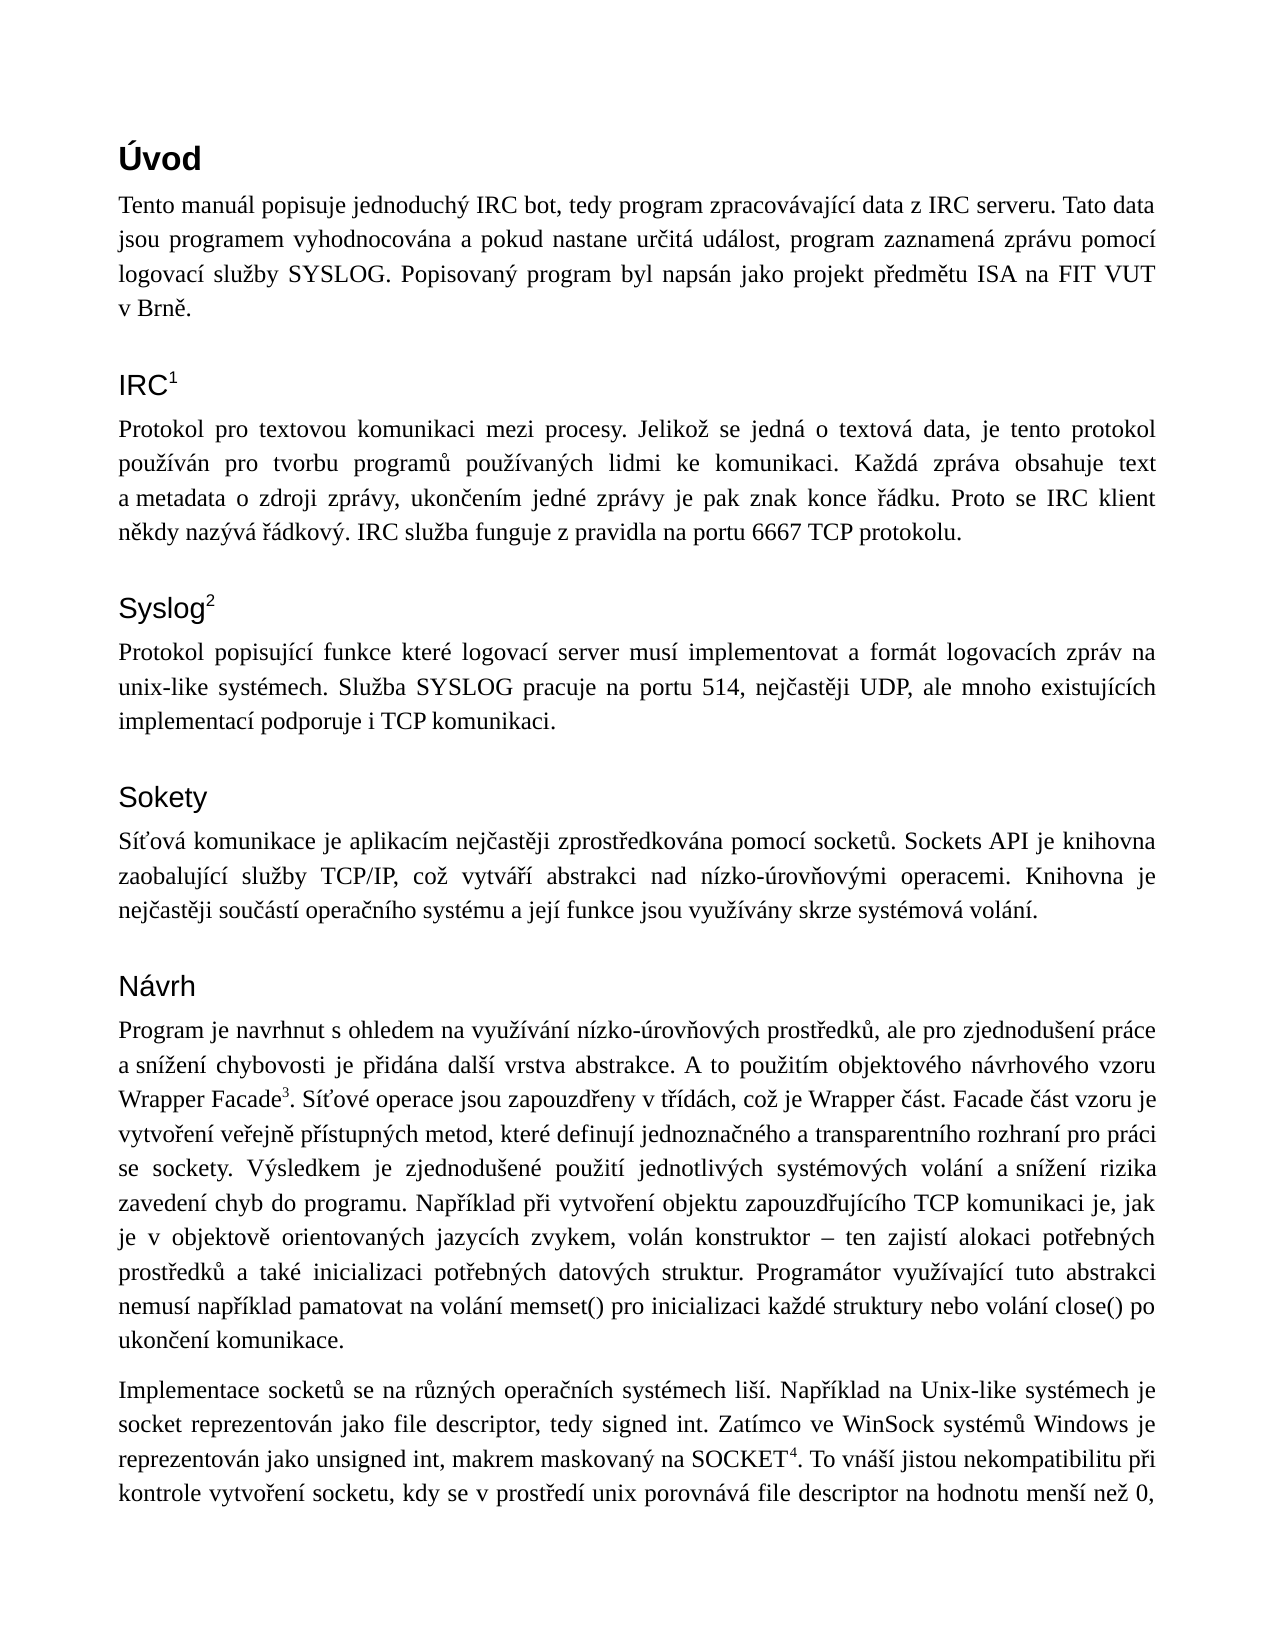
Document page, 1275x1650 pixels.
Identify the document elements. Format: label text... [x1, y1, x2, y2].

subtitle Syslog2 [118, 591, 1157, 625]
text Program je navrhnut s ohledem na využívání nízko-úrovňových prostředků, ale pro zjednodušení práce a snížení chybovosti je přidána další vrstva abstrakce. A to použitím objektového návrhového vzoru Wrapper Facade3. Síťové operace jsou zapouzdřeny v třídách, což je Wrapper část. Facade část vzoru je vytvoření veřejně přístupných metod, které definují jednoznačného a transparentního rozhraní pro práci se sockety. Výsledkem je zjednodušené použití jednotlivých systémových volání a snížení rizika zavedení chyb do programu. Například při vytvoření objektu zapouzdřujícího TCP komunikaci je, jak je v objektově orientovaných jazycích zvykem, volán konstruktor – ten zajistí alokaci potřebných prostředků a také inicializaci potřebných datových struktur. Programátor využívající tuto abstrakci nemusí například pamatovat na volání memset() pro inicializaci každé struktury nebo volání close() po ukončení komunikace. [118, 1015, 1157, 1354]
text Protokol pro textovou komunikaci mezi procesy. Jelikož se jedná o textová data, je tento protokol používán pro tvorbu programů používaných lidmi ke komunikaci. Každá zpráva obsahuje text a metadata o zdroji zprávy, ukončením jedné zprávy je pak znak konce řádku. Proto se IRC klient někdy nazývá řádkový. IRC služba funguje z pravidla na portu 6667 TCP protokolu. [118, 414, 1157, 546]
subtitle Úvod [118, 139, 1157, 178]
subtitle IRC1 [118, 368, 1157, 401]
text Implementace socketů se na různých operačních systémech liší. Například na Unix-like systémech je socket reprezentován jako file descriptor, tedy signed int. Zatímco ve WinSock systémů Windows je reprezentován jako unsigned int, makrem maskovaný na SOCKET4. To vnáší jistou nekompatibilitu při kontrole vytvoření socketu, kdy se v prostředí unix porovnává file descriptor na hodnotu menší než 0, [118, 1375, 1157, 1507]
subtitle Návrh [118, 969, 1157, 1003]
text Síťová komunikace je aplikacím nejčastěji zprostředkována pomocí socketů. Sockets API je knihovna zaobalující služby TCP/IP, což vytváří abstrakci nad nízko-úrovňovými operacemi. Knihovna je nejčastěji součástí operačního systému a její funkce jsou využívány skrze systémová volání. [118, 826, 1157, 924]
text Protokol popisující funkce které logovací server musí implementovat a formát logovacích zpráv na unix-like systémech. Služba SYSLOG pracuje na portu 514, nejčastěji UDP, ale mnoho existujících implementací podporuje i TCP komunikaci. [118, 637, 1157, 735]
subtitle Sokety [118, 780, 1157, 814]
text Tento manuál popisuje jednoduchý IRC bot, tedy program zpracovávající data z IRC serveru. Tato data jsou programem vyhodnocována a pokud nastane určitá událost, program zaznamená zprávu pomocí logovací služby SYSLOG. Popisovaný program byl napsán jako projekt předmětu ISA na FIT VUT v Brně. [118, 190, 1157, 322]
